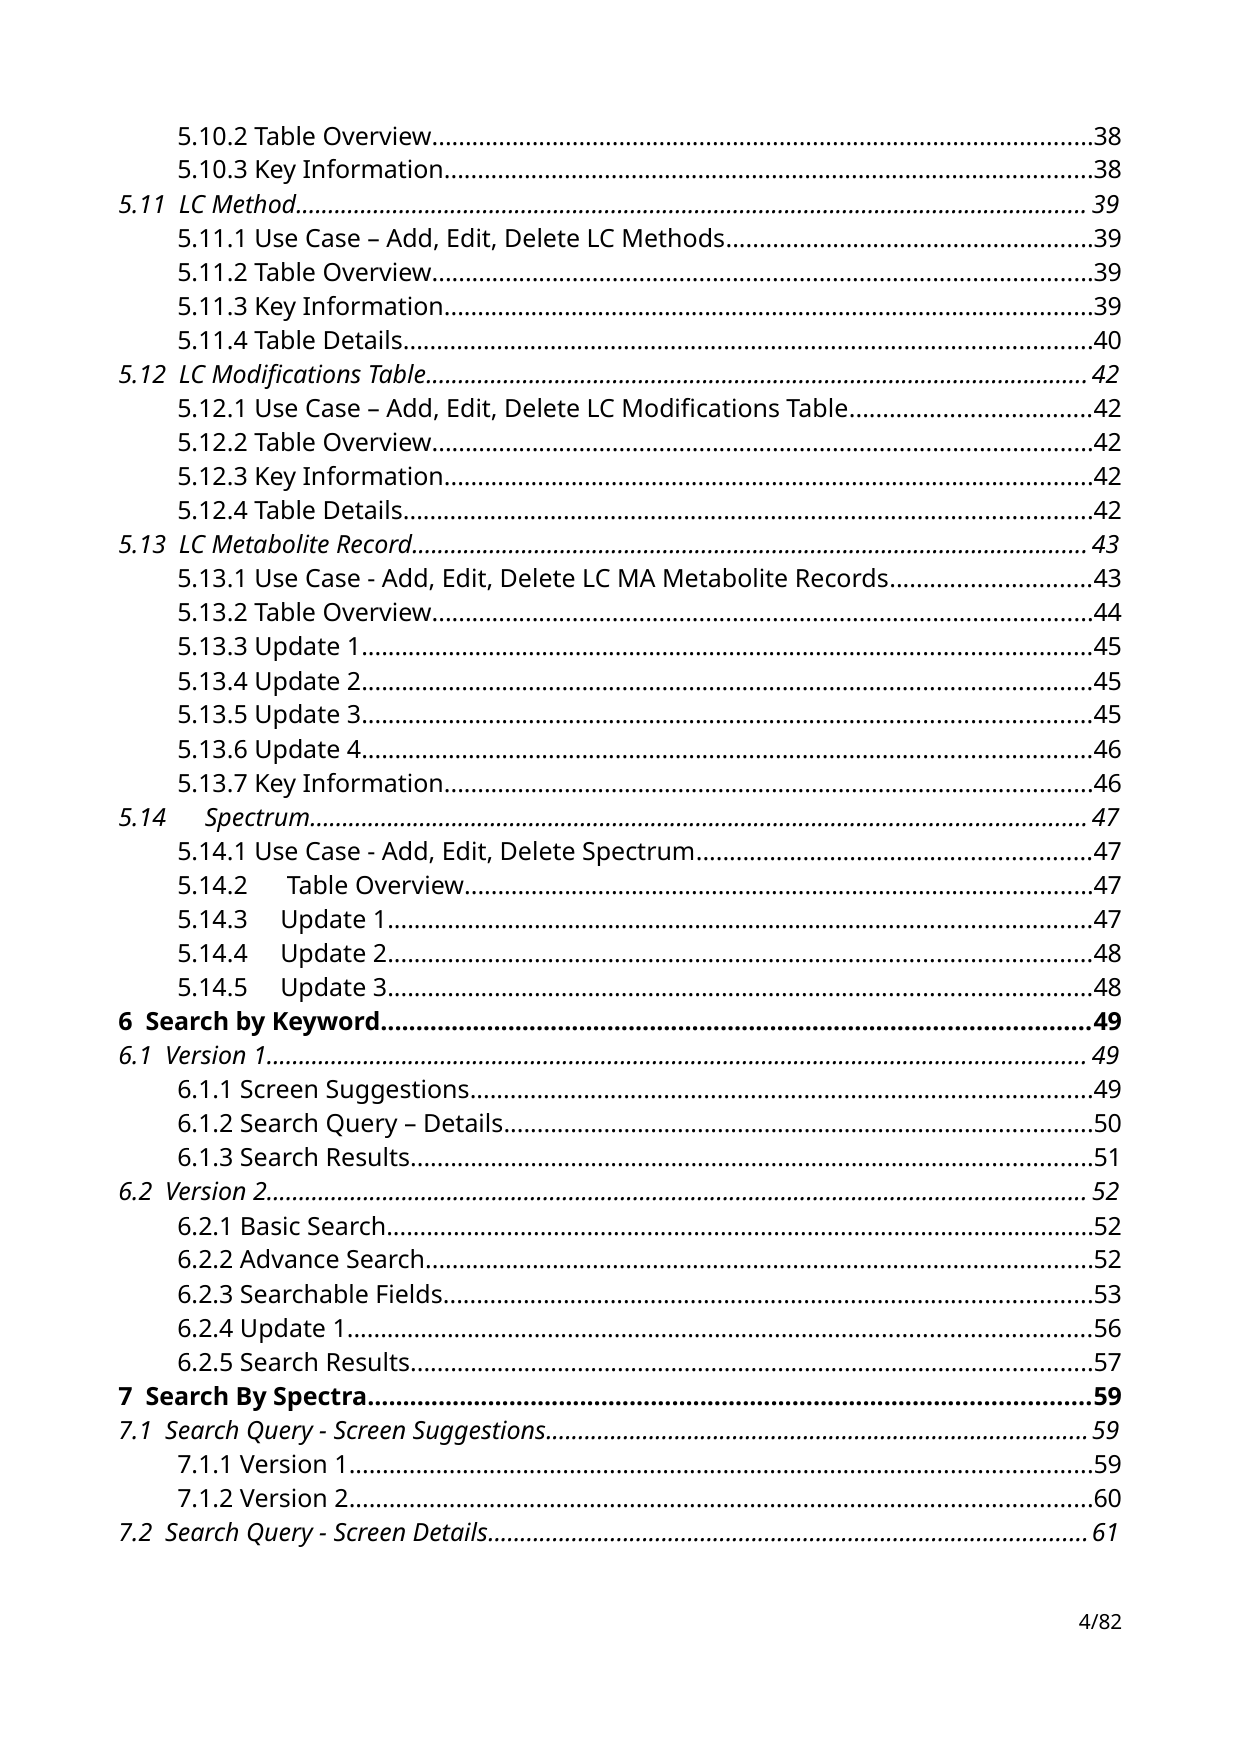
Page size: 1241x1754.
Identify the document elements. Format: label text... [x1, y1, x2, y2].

text 5.14.3 Update 1 47 [177, 902, 1122, 936]
text 6.1 Version 1 49 [118, 1038, 1122, 1072]
text 5.13.2 Table Overview 44 [177, 595, 1122, 629]
text 5.11 LC Method 39 [118, 186, 1122, 220]
text 5.12.4 Table Details 42 [177, 493, 1122, 527]
text 5.12.1 Use Case – Add, Edit, Delete LC Modifications Table 42 [177, 391, 1122, 425]
text 5.13.3 Update 1 45 [177, 629, 1122, 663]
text 5.14.5 Update 3 48 [177, 970, 1122, 1004]
text 7 Search By Spectra 59 [118, 1378, 1122, 1412]
text 5.13 LC Metabolite Record 43 [118, 527, 1122, 561]
text 5.12.2 Table Overview 42 [177, 425, 1122, 459]
text 5.12 LC Modifications Table 42 [118, 357, 1122, 391]
text 7.1.2 Version 2 60 [177, 1481, 1122, 1515]
text 6.2.1 Basic Search 52 [177, 1208, 1122, 1242]
text 5.11.2 Table Overview 39 [177, 254, 1122, 288]
text 6.2.5 Search Results 57 [177, 1344, 1122, 1378]
text 5.14.2 Table Overview 47 [177, 867, 1122, 902]
text 6.1.1 Screen Suggestions 49 [177, 1072, 1122, 1106]
text 6.1.3 Search Results 51 [177, 1140, 1122, 1174]
text 5.11.3 Key Information 39 [177, 288, 1122, 322]
text 5.13.1 Use Case - Add, Edit, Delete LC MA Metabolite Records 43 [177, 561, 1122, 595]
text 5.10.2 Table Overview 38 [177, 118, 1122, 152]
text 7.1 Search Query - Screen Suggestions 59 [118, 1412, 1122, 1447]
text 5.13.5 Update 3 45 [177, 697, 1122, 731]
text 5.14.1 Use Case - Add, Edit, Delete Spectrum 47 [177, 833, 1122, 867]
text 6.2 Version 2 52 [118, 1174, 1122, 1208]
text 6.2.2 Advance Search 52 [177, 1242, 1122, 1276]
text 5.11.4 Table Details 40 [177, 322, 1122, 357]
text 5.13.7 Key Information 46 [177, 765, 1122, 799]
text 6.2.3 Searchable Fields 53 [177, 1276, 1122, 1310]
text 7.1.1 Version 1 59 [177, 1447, 1122, 1481]
text 5.12.3 Key Information 42 [177, 459, 1122, 493]
text 6.2.4 Update 1 56 [177, 1310, 1122, 1344]
text 5.11.1 Use Case – Add, Edit, Delete LC Methods 39 [177, 220, 1122, 254]
text 6.1.2 Search Query – Details 50 [177, 1106, 1122, 1140]
text 5.14.4 Update 2 48 [177, 936, 1122, 970]
text 5.13.4 Update 2 45 [177, 663, 1122, 697]
text 7.2 Search Query - Screen Details 61 [118, 1515, 1122, 1549]
text 5.10.3 Key Information 38 [177, 152, 1122, 186]
text 6 Search by Keyword 49 [118, 1004, 1122, 1038]
text 5.14 Spectrum 47 [118, 799, 1122, 833]
text 5.13.6 Update 4 46 [177, 731, 1122, 765]
